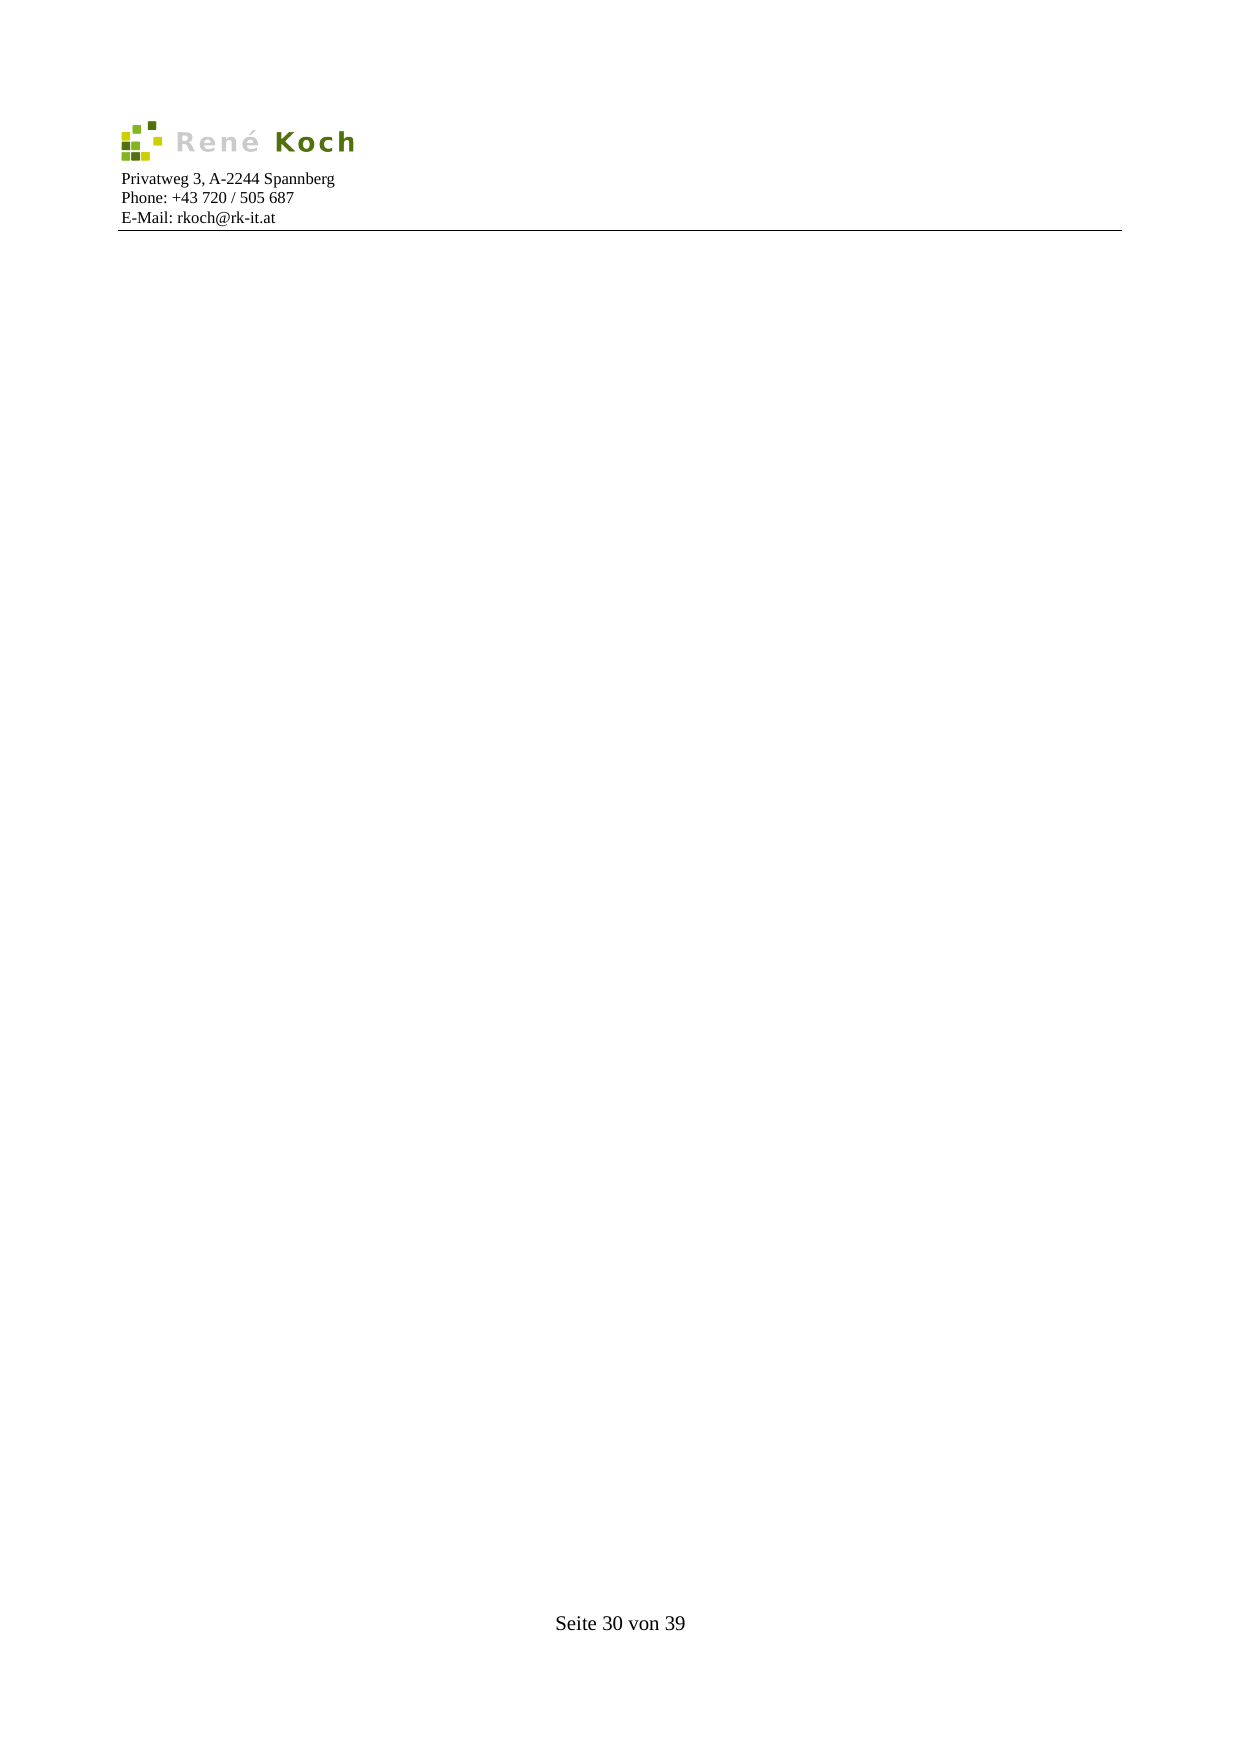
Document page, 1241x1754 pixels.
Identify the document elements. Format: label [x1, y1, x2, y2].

picture [121, 121, 354, 161]
